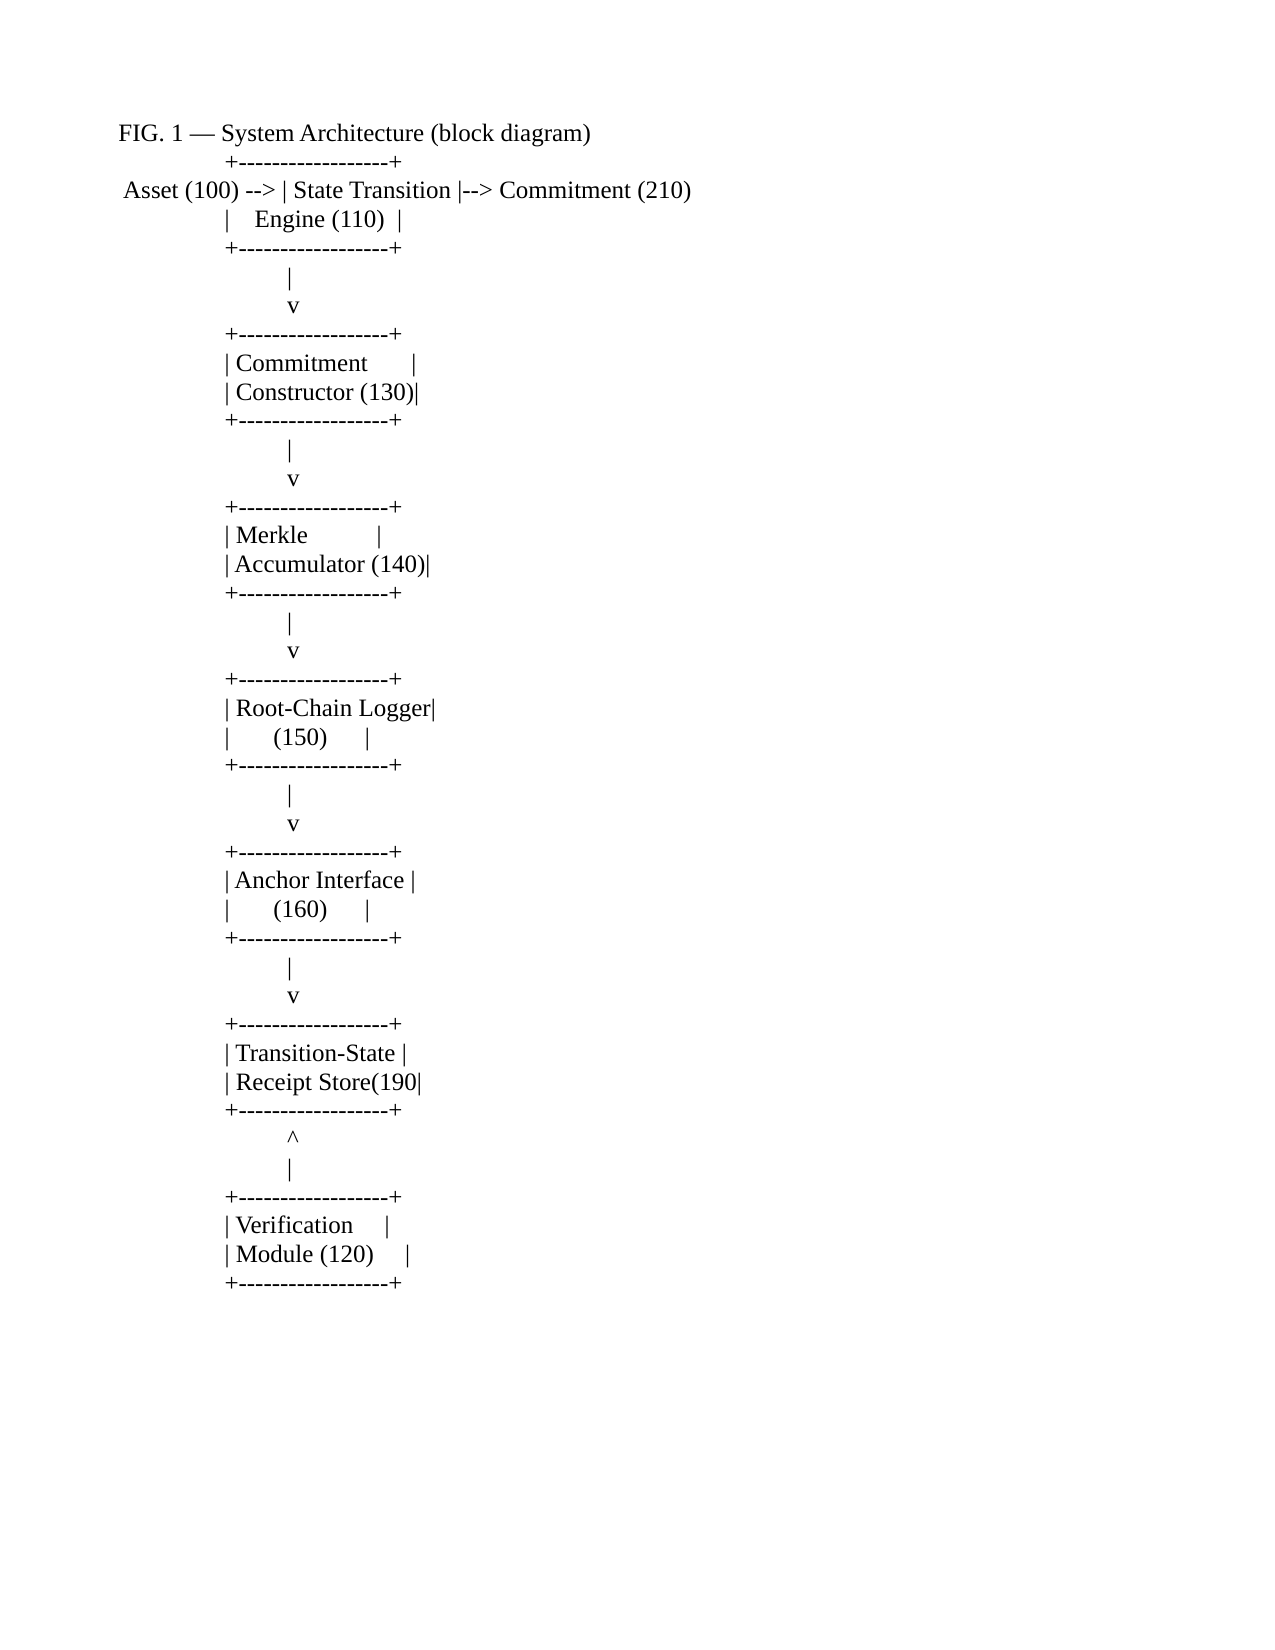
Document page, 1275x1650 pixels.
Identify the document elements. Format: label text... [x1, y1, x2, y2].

text +------------------+ Asset (100) --> | State Transition |--> Commitment (210) | Engine (110) | +------------------+ | v +------------------+ | Commitment | | Constructor (130)| +------------------+ | v +------------------+ | Merkle | | Accumulator (140)| +------------------+ | v +------------------+ | Root-Chain Logger| | (150) | +------------------+ | v +------------------+ | Anchor Interface | | (160) | +------------------+ | v +------------------+ | Transition-State | | Receipt Store(190| +------------------+ ^ | +------------------+ | Verification | | Module (120) | +------------------+ [118, 147, 1157, 1326]
text FIG. 1 — System Architecture (block diagram) [118, 118, 1157, 147]
